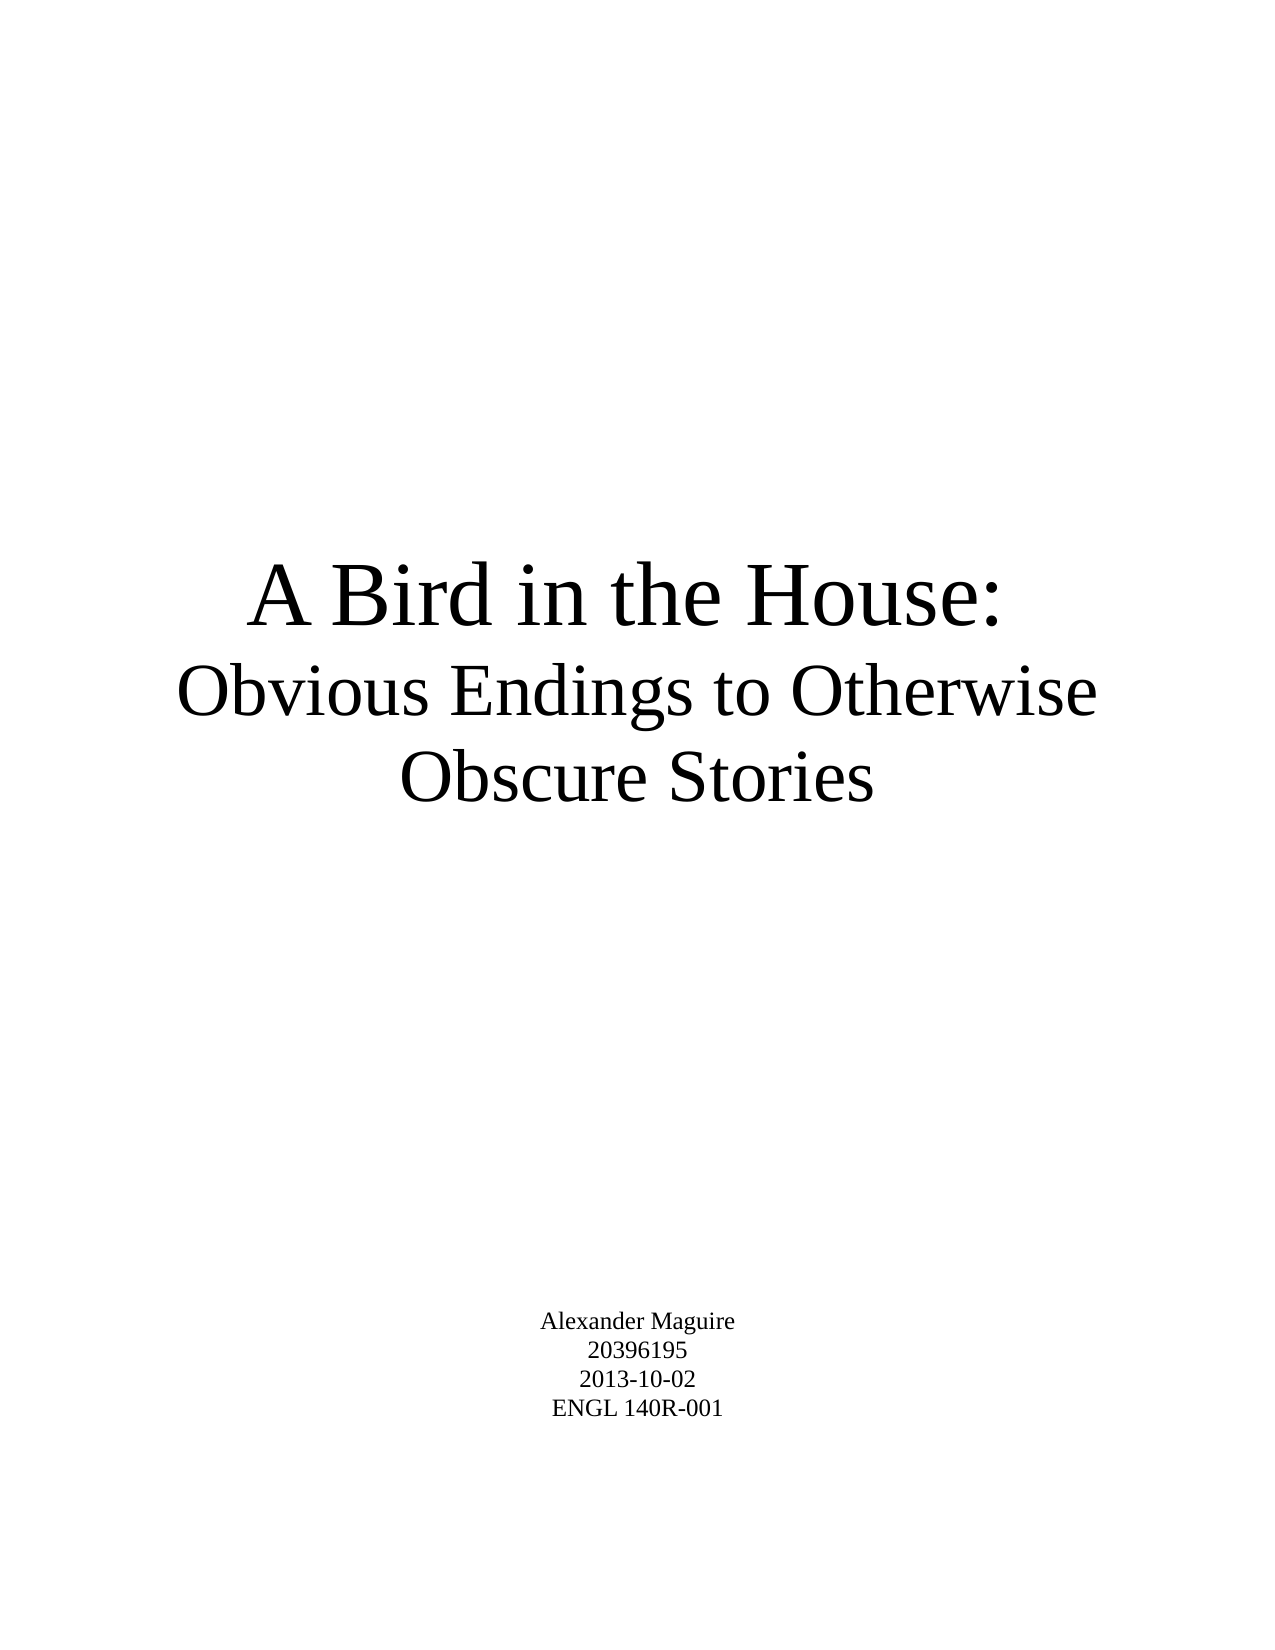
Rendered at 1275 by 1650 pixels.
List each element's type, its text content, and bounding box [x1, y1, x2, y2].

text Obvious Endings to Otherwise Obscure Stories [118, 645, 1157, 818]
text 20396195 [118, 1335, 1157, 1364]
text 2013-10-02 ENGL 140R-001 [118, 1364, 1157, 1421]
text Alexander Maguire [118, 1306, 1157, 1335]
text A Bird in the House: [118, 540, 1157, 645]
